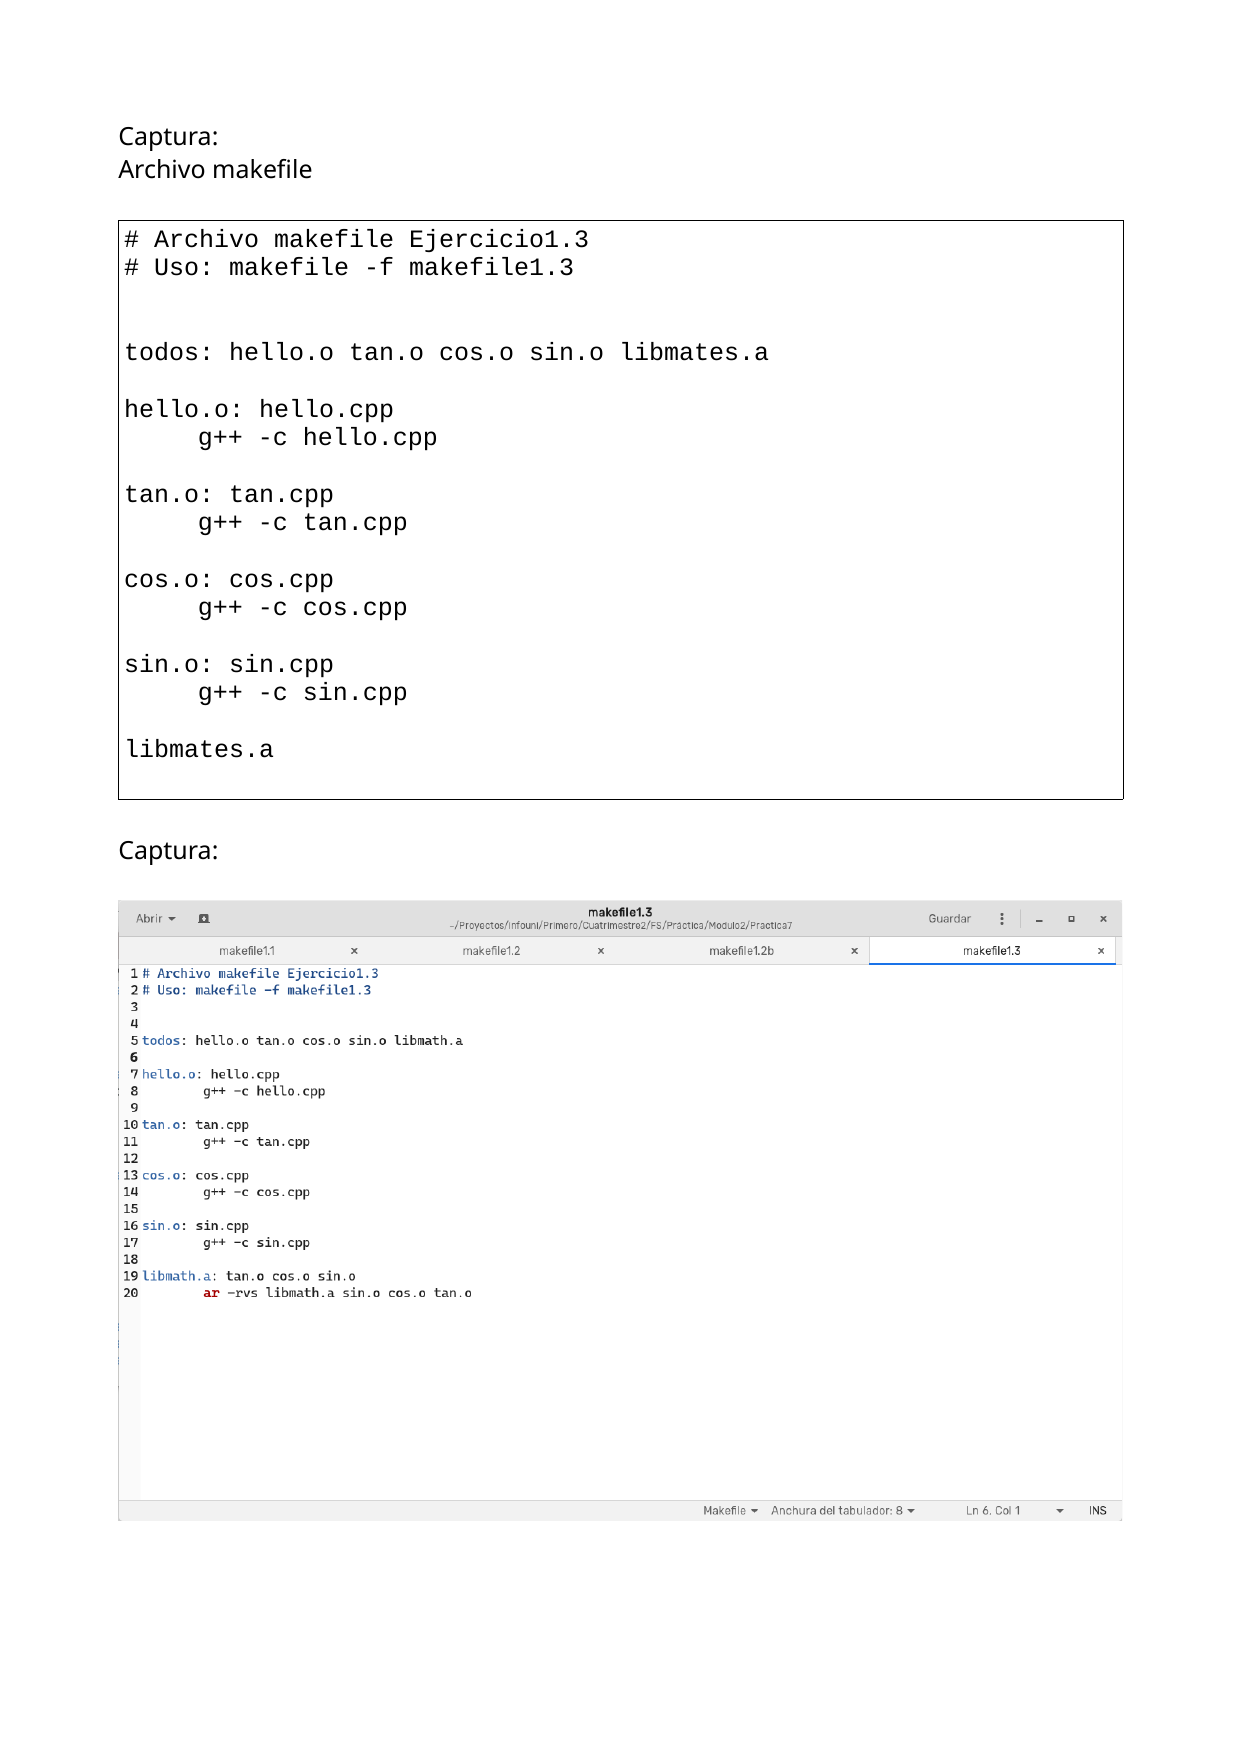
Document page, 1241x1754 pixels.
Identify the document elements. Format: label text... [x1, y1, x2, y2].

table_header # Archivo makefile Ejercicio1.3 # Uso: makefile -f makefile1.3 todos: hello.o tan.o cos.o sin.o libmates.a hello.o: hello.cpp g++ -c hello.cpp tan.o: tan.cpp g++ -c tan.cpp cos.o: cos.cpp g++ -c cos.cpp sin.o: sin.cpp g++ -c sin.cpp libmates.a [119, 221, 1123, 798]
picture [118, 900, 1123, 1521]
text Captura: [118, 118, 1122, 152]
text Captura: [118, 833, 1122, 867]
text Archivo makefile [118, 152, 1122, 186]
